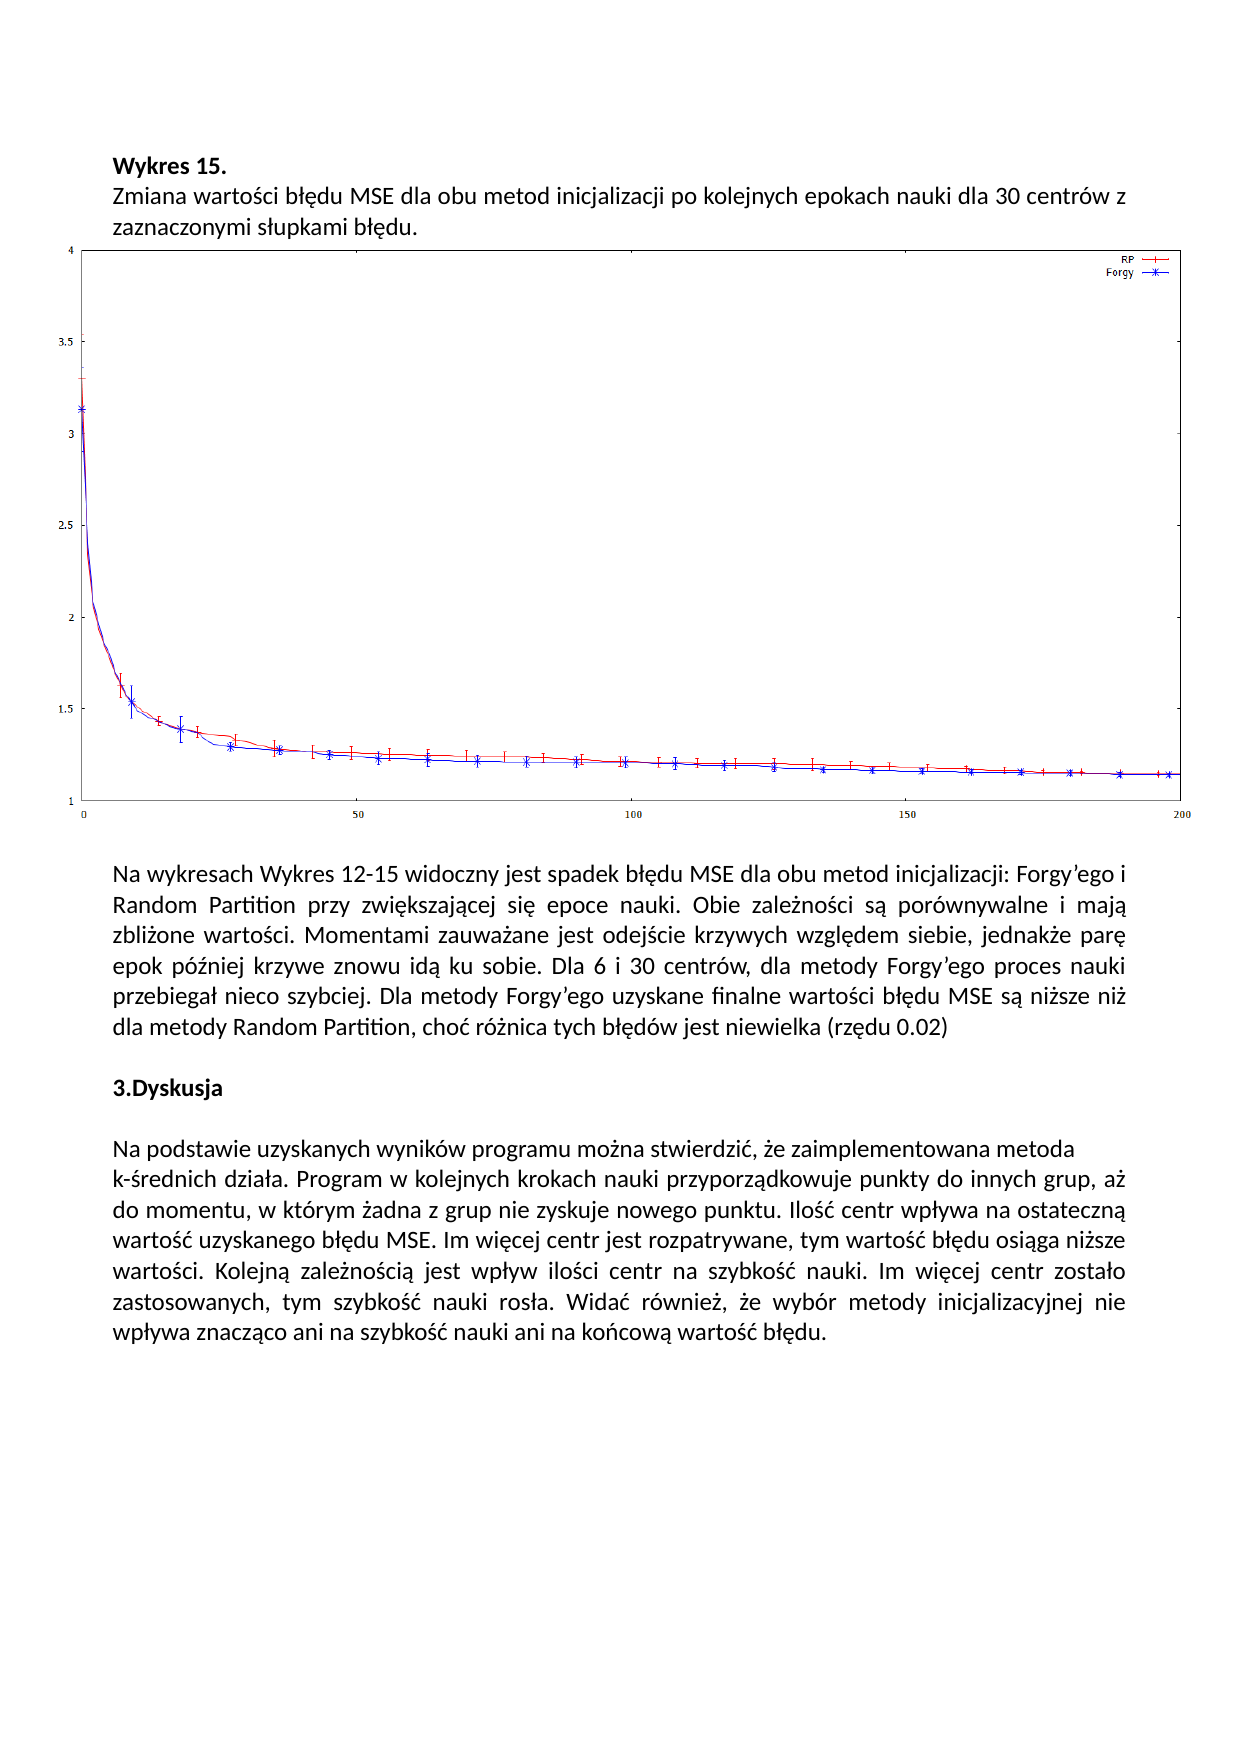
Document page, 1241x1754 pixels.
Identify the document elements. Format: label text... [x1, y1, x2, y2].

text Zmiana wartości błędu MSE dla obu metod inicjalizacji po kolejnych epokach nauki dla 30 centrów z zaznaczonymi słupkami błędu. [112, 181, 1128, 241]
text Na podstawie uzyskanych wyników programu można stwierdzić, że zaimplementowana metoda [112, 1133, 1128, 1163]
text Wykres 15. [112, 150, 1128, 181]
text k-średnich działa. Program w kolejnych krokach nauki przyporządkowuje punkty do innych grup, aż do momentu, w którym żadna z grup nie zyskuje nowego punktu. Ilość centr wpływa na ostateczną wartość uzyskanego błędu MSE. Im więcej centr jest rozpatrywane, tym wartość błędu osiąga niższe wartości. Kolejną zależnością jest wpływ ilości centr na szybkość nauki. Im więcej centr zostało zastosowanych, tym szybkość nauki rosła. Widać również, że wybór metody inicjalizacyjnej nie wpływa znacząco ani na szybkość nauki ani na końcową wartość błędu. [112, 1163, 1128, 1347]
text Na wykresach Wykres 12-15 widoczny jest spadek błędu MSE dla obu metod inicjalizacji: Forgy’ego i Random Partition przy zwiększającej się epoce nauki. Obie zależności są porównywalne i mają zbliżone wartości. Momentami zauważane jest odejście krzywych względem siebie, jednakże parę epok później krzywe znowu idą ku sobie. Dla 6 i 30 centrów, dla metody Forgy’ego proces nauki przebiegał nieco szybciej. Dla metody Forgy’ego uzyskane finalne wartości błędu MSE są niższe niż dla metody Random Partition, choć różnica tych błędów jest niewielka (rzędu 0.02) [112, 858, 1128, 1041]
text 3.Dyskusja [112, 1072, 1128, 1102]
picture [43, 241, 1198, 828]
